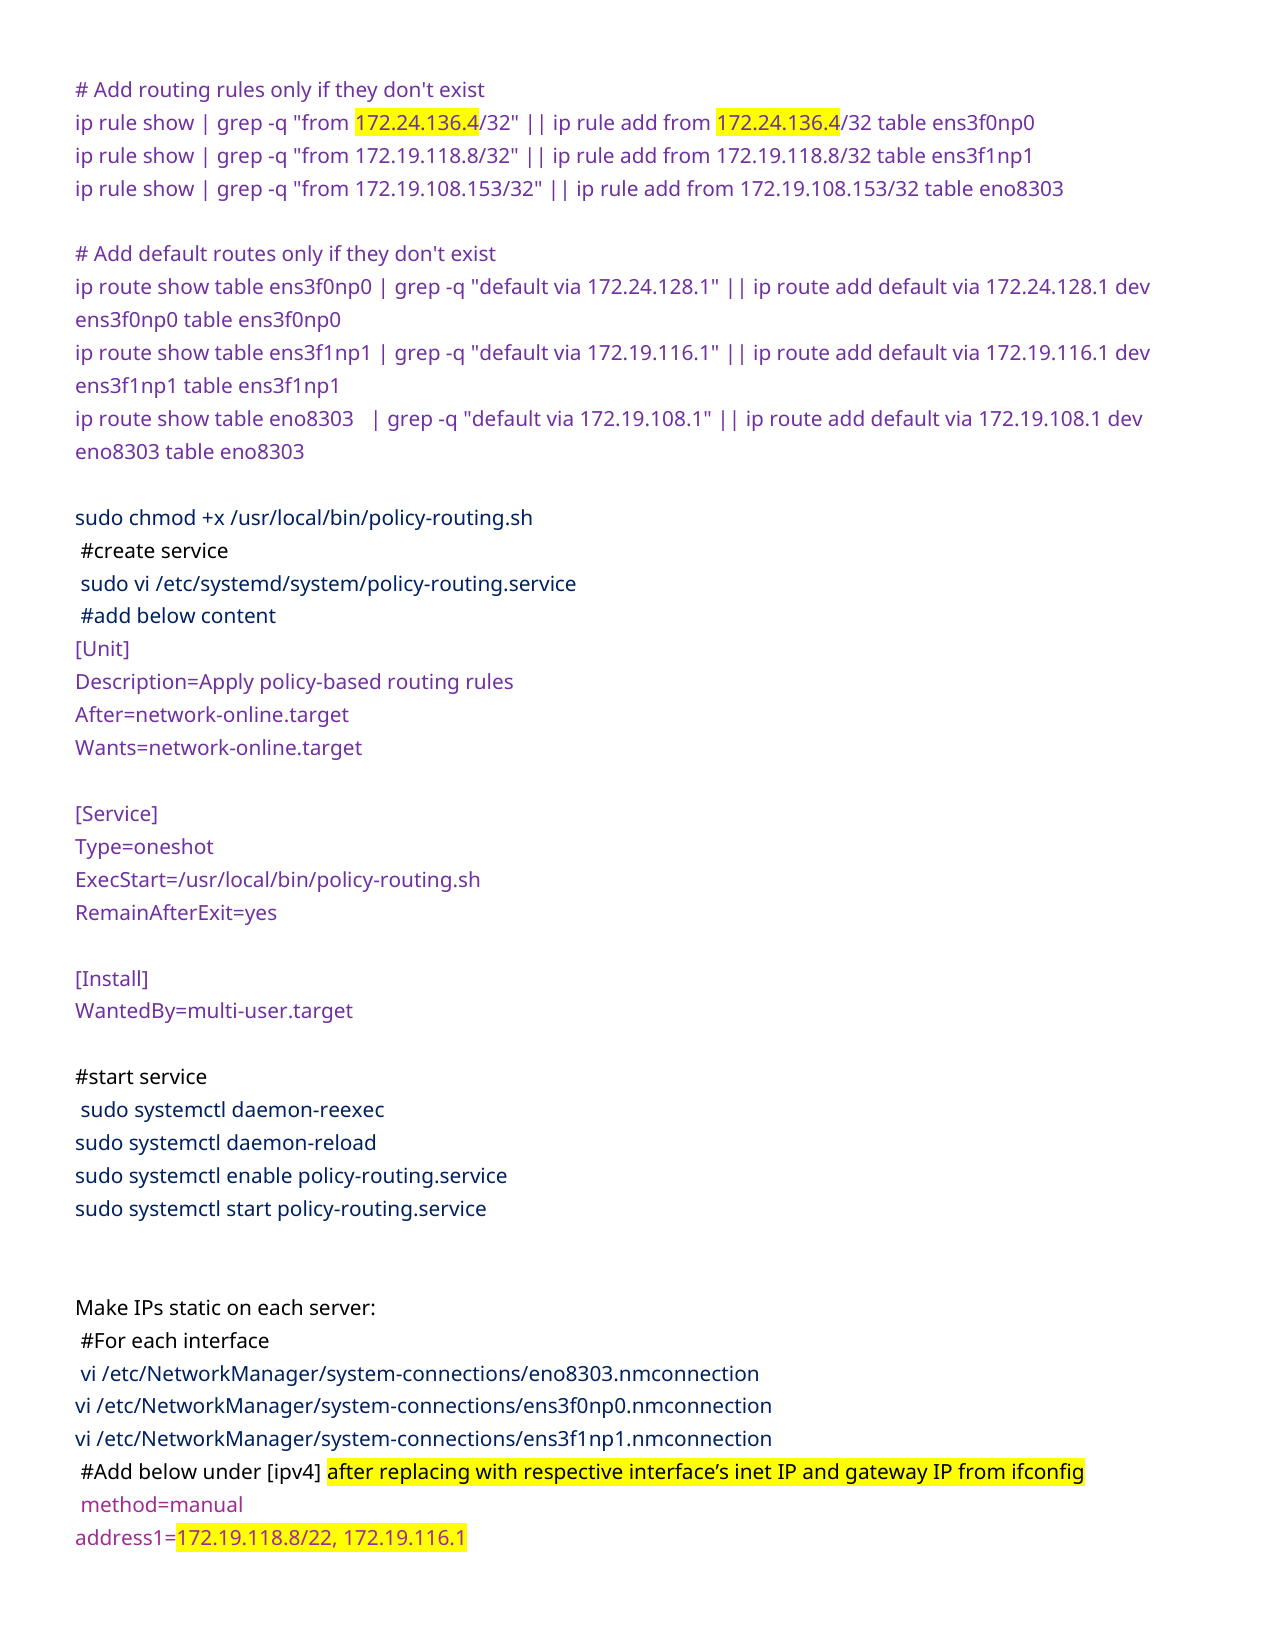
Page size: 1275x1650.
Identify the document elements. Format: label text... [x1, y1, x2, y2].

text address1=172.19.118.8/22, 172.19.116.1 [75, 1523, 1200, 1552]
text sudo systemctl enable policy-routing.service [75, 1161, 1200, 1190]
text # Add default routes only if they don't exist [75, 239, 1200, 268]
text ExecStart=/usr/local/bin/policy-routing.sh [75, 865, 1200, 893]
text ip rule show | grep -q "from 172.24.136.4/32" || ip rule add from 172.24.136.4/32 table ens3f0np0 [75, 108, 1200, 136]
text ip route show table eno8303 | grep -q "default via 172.19.108.1" || ip route add default via 172.19.108.1 dev eno8303 table eno8303 sudo chmod +x /usr/local/bin/policy-routing.sh #create service sudo vi /etc/systemd/system/policy-routing.service #add below content [75, 404, 1200, 630]
text ip route show table ens3f0np0 | grep -q "default via 172.24.128.1" || ip route add default via 172.24.128.1 dev ens3f0np0 table ens3f0np0 [75, 272, 1200, 334]
text [Unit] [75, 634, 1200, 663]
text vi /etc/NetworkManager/system-connections/ens3f0np0.nmconnection [75, 1392, 1200, 1420]
text Wants=network-online.target [75, 733, 1200, 762]
text After=network-online.target [75, 700, 1200, 729]
text [Service] [75, 799, 1200, 828]
text WantedBy=multi-user.target #start service sudo systemctl daemon-reexec [75, 997, 1200, 1124]
text sudo systemctl start policy-routing.service [75, 1194, 1200, 1223]
text sudo systemctl daemon-reload [75, 1128, 1200, 1157]
text [Install] [75, 964, 1200, 992]
text RemainAfterExit=yes [75, 898, 1200, 926]
text vi /etc/NetworkManager/system-connections/ens3f1np1.nmconnection #Add below under [ipv4] after replacing with respective interface’s inet IP and gateway IP from ifconfig method=manual [75, 1424, 1200, 1519]
text ip rule show | grep -q "from 172.19.118.8/32" || ip rule add from 172.19.118.8/32 table ens3f1np1 [75, 141, 1200, 169]
text Description=Apply policy-based routing rules [75, 667, 1200, 696]
text ip rule show | grep -q "from 172.19.108.153/32" || ip rule add from 172.19.108.153/32 table eno8303 [75, 174, 1200, 202]
text # Add routing rules only if they don't exist [75, 75, 1200, 103]
text Type=oneshot [75, 832, 1200, 861]
text Make IPs static on each server: #For each interface vi /etc/NetworkManager/system-connections/eno8303.nmconnection [75, 1293, 1200, 1387]
text ip route show table ens3f1np1 | grep -q "default via 172.19.116.1" || ip route add default via 172.19.116.1 dev ens3f1np1 table ens3f1np1 [75, 338, 1200, 400]
